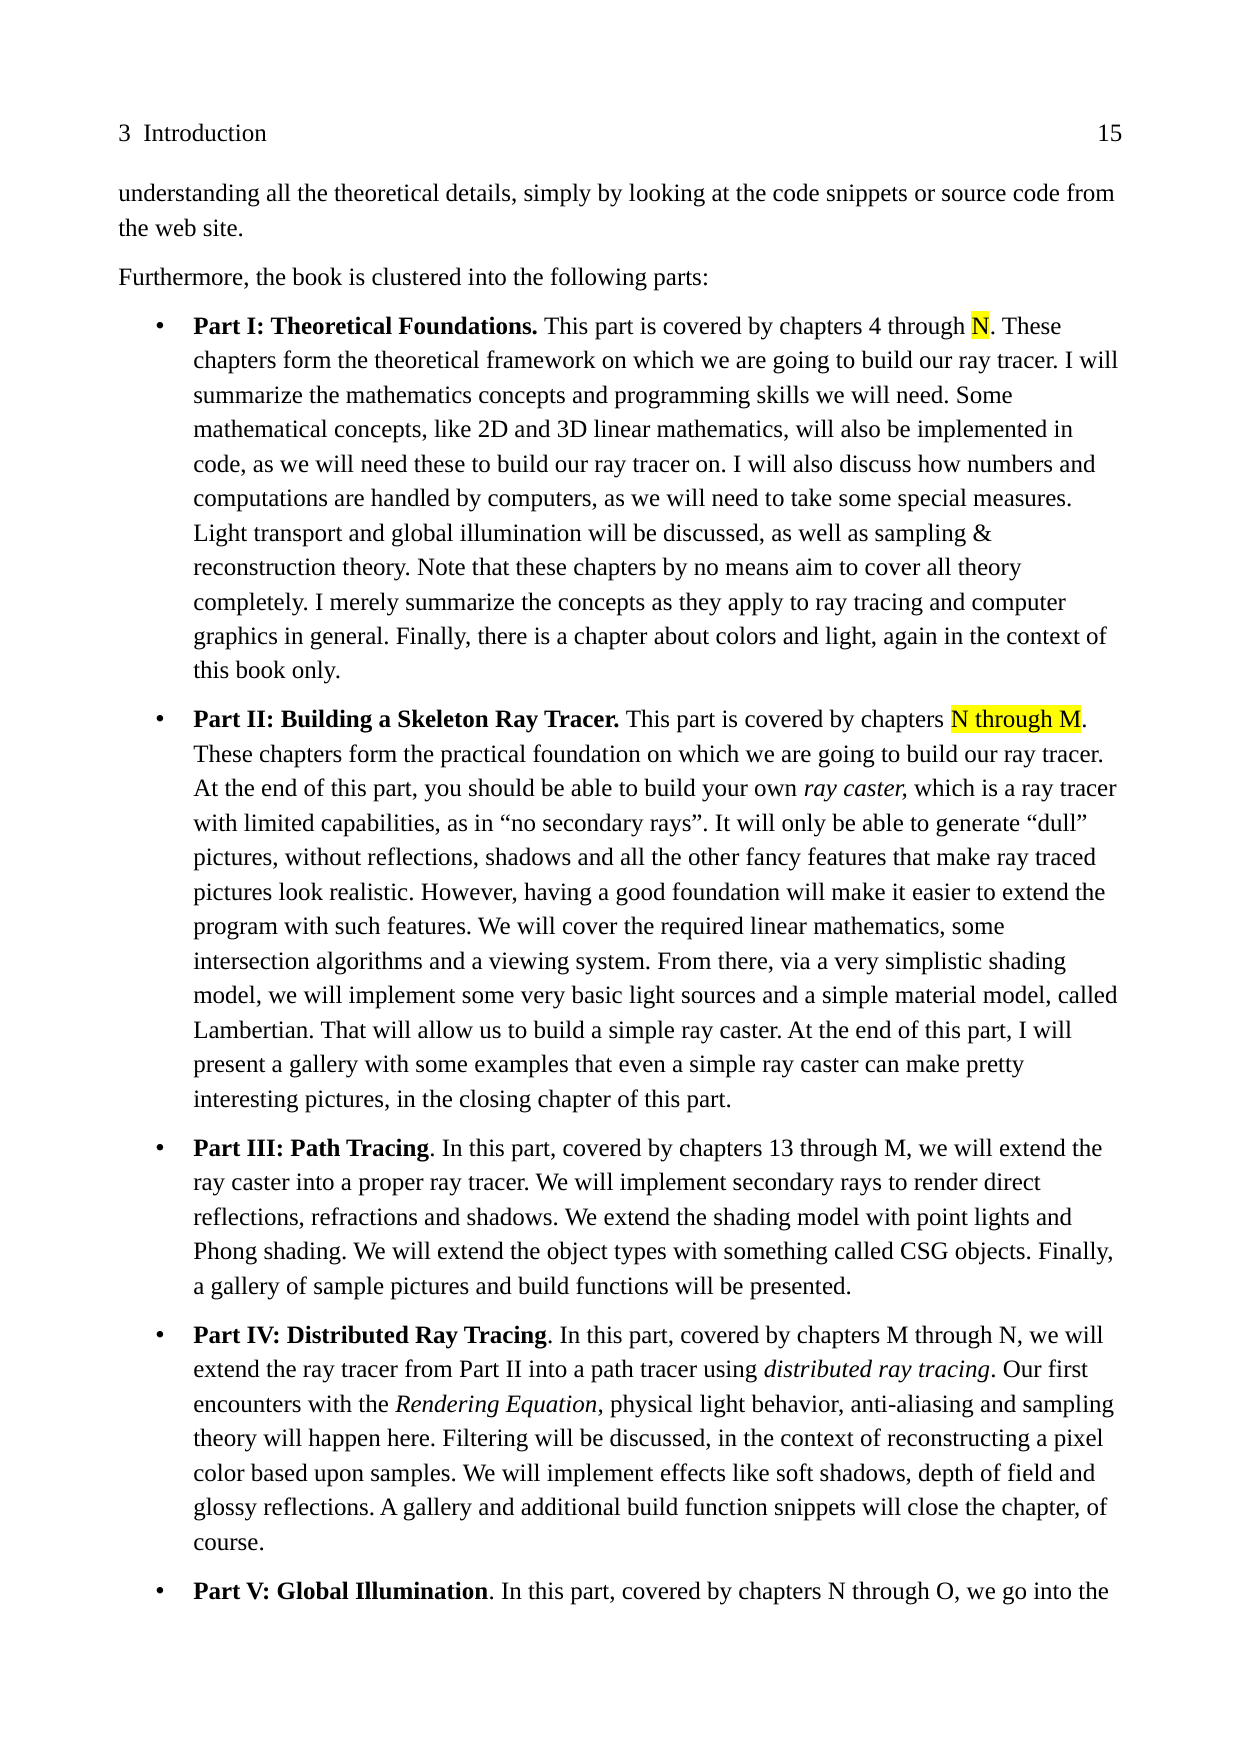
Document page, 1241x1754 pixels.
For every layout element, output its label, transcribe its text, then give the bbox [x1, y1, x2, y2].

text Furthermore, the book is clustered into the following parts: [118, 262, 1122, 290]
list Part III: Path Tracing. In this part, covered by chapters 13 through M, we will extend the ray caster into a proper ray tracer. We will implement secondary rays to render direct reflections, refractions and shadows. We extend the shading model with point lights and Phong shading. We will extend the object types with something called CSG objects. Finally, a gallery of sample pictures and build functions will be presented. [156, 1133, 1122, 1299]
text understanding all the theoretical details, simply by looking at the code snippets or source code from the web site. [118, 178, 1122, 241]
list Part I: Theoretical Foundations. This part is covered by chapters 4 through N. These chapters form the theoretical framework on which we are going to build our ray tracer. I will summarize the mathematics concepts and programming skills we will need. Some mathematical concepts, like 2D and 3D linear mathematics, will also be implemented in code, as we will need these to build our ray tracer on. I will also discuss how numbers and computations are handled by computers, as we will need to take some special measures. Light transport and global illumination will be discussed, as well as sampling & reconstruction theory. Note that these chapters by no means aim to cover all theory completely. I merely summarize the concepts as they apply to ray tracing and computer graphics in general. Finally, there is a chapter about colors and light, again in the context of this book only. [156, 311, 1122, 684]
list Part II: Building a Skeleton Ray Tracer. This part is covered by chapters N through M. These chapters form the practical foundation on which we are going to build our ray tracer. At the end of this part, you should be able to build your own ray caster, which is a ray tracer with limited capabilities, as in “no secondary rays”. It will only be able to generate “dull” pictures, without reflections, shadows and all the other fancy features that make ray traced pictures look realistic. However, having a good foundation will make it easier to extend the program with such features. We will cover the required linear mathematics, some intersection algorithms and a viewing system. From there, via a very simplistic shading model, we will implement some very basic light sources and a simple material model, called Lambertian. That will allow us to build a simple ray caster. At the end of this part, I will present a gallery with some examples that even a simple ray caster can make pretty interesting pictures, in the closing chapter of this part. [156, 704, 1122, 1113]
list Part IV: Distributed Ray Tracing. In this part, covered by chapters M through N, we will extend the ray tracer from Part II into a path tracer using distributed ray tracing. Our first encounters with the Rendering Equation, physical light behavior, anti-aliasing and sampling theory will happen here. Filtering will be discussed, in the context of reconstructing a pixel color based upon samples. We will implement effects like soft shadows, depth of field and glossy reflections. A gallery and additional build function snippets will close the chapter, of course. [156, 1320, 1122, 1556]
list Part V: Global Illumination. In this part, covered by chapters N through O, we go into the [156, 1576, 1122, 1604]
